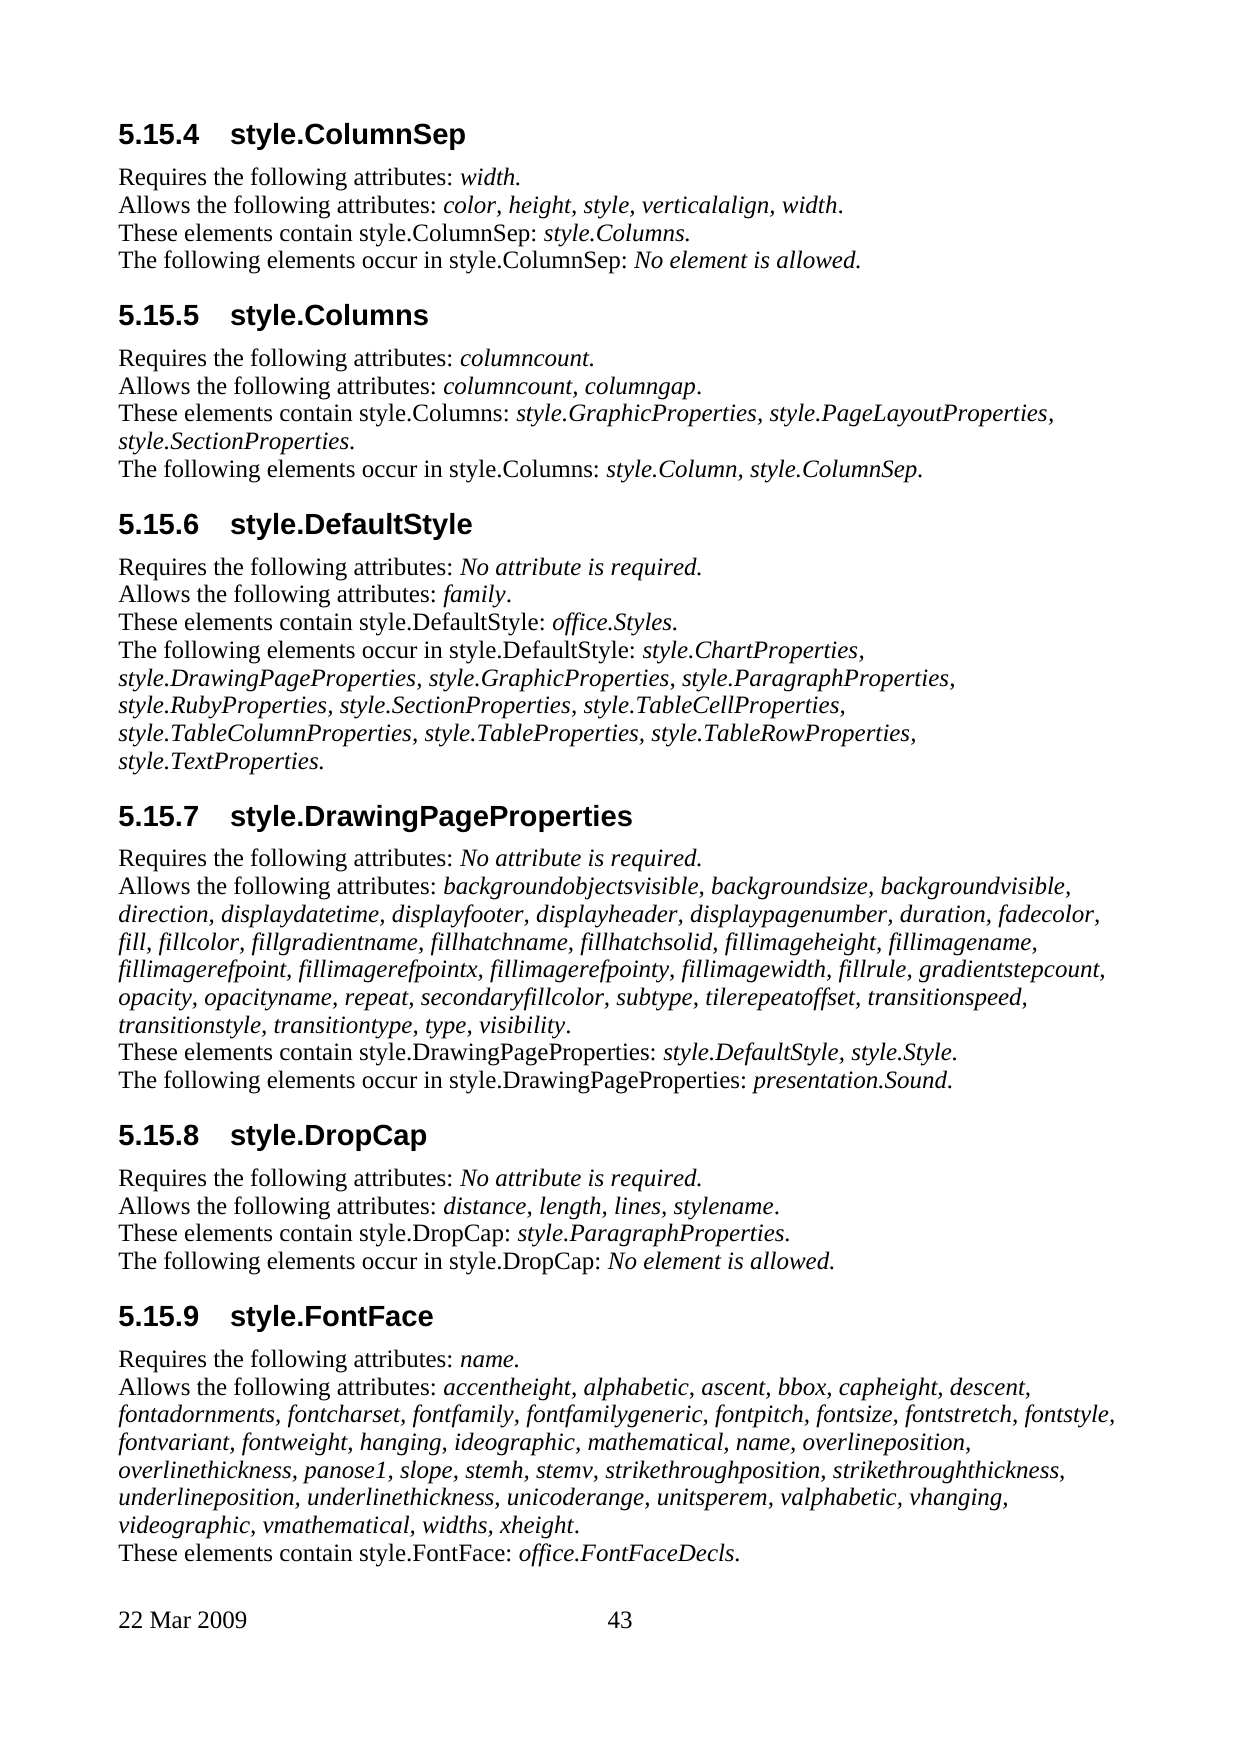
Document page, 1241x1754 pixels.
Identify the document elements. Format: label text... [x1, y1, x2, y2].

text Requires the following attributes: No attribute is required. [118, 553, 1122, 581]
text Allows the following attributes: color, height, style, verticalalign, width. [118, 191, 1122, 219]
text Allows the following attributes: columncount, columngap. [118, 372, 1122, 399]
text These elements contain style.FontFace: office.FontFaceDecls. [118, 1539, 1122, 1567]
subtitle style.DefaultStyle [118, 508, 1122, 540]
text These elements contain style.DropCap: style.ParagraphProperties. [118, 1219, 1122, 1247]
text Requires the following attributes: width. [118, 163, 1122, 191]
text The following elements occur in style.ColumnSep: No element is allowed. [118, 246, 1122, 274]
text The following elements occur in style.Columns: style.Column, style.ColumnSep. [118, 455, 1122, 483]
text These elements contain style.Columns: style.GraphicProperties, style.PageLayoutProperties, style.SectionProperties. [118, 399, 1122, 455]
text Allows the following attributes: family. [118, 581, 1122, 608]
text Requires the following attributes: No attribute is required. [118, 844, 1122, 872]
text These elements contain style.DefaultStyle: office.Styles. [118, 608, 1122, 636]
text These elements contain style.DrawingPageProperties: style.DefaultStyle, style.Style. [118, 1038, 1122, 1066]
text The following elements occur in style.DefaultStyle: style.ChartProperties, style.DrawingPageProperties, style.GraphicProperties, style.ParagraphProperties, style.RubyProperties, style.SectionProperties, style.TableCellProperties, style.TableColumnProperties, style.TableProperties, style.TableRowProperties, style.TextProperties. [118, 636, 1122, 774]
text The following elements occur in style.DrawingPageProperties: presentation.Sound. [118, 1066, 1122, 1094]
text Allows the following attributes: backgroundobjectsvisible, backgroundsize, backgroundvisible, direction, displaydatetime, displayfooter, displayheader, displaypagenumber, duration, fadecolor, fill, fillcolor, fillgradientname, fillhatchname, fillhatchsolid, fillimageheight, fillimagename, fillimagerefpoint, fillimagerefpointx, fillimagerefpointy, fillimagewidth, fillrule, gradientstepcount, opacity, opacityname, repeat, secondaryfillcolor, subtype, tilerepeatoffset, transitionspeed, transitionstyle, transitiontype, type, visibility. [118, 872, 1122, 1038]
text Allows the following attributes: distance, length, lines, stylename. [118, 1192, 1122, 1219]
text Allows the following attributes: accentheight, alphabetic, ascent, bbox, capheight, descent, fontadornments, fontcharset, fontfamily, fontfamilygeneric, fontpitch, fontsize, fontstretch, fontstyle, fontvariant, fontweight, hanging, ideographic, mathematical, name, overlineposition, overlinethickness, panose1, slope, stemh, stemv, strikethroughposition, strikethroughthickness, underlineposition, underlinethickness, unicoderange, unitsperem, valphabetic, vhanging, videographic, vmathematical, widths, xheight. [118, 1373, 1122, 1539]
subtitle style.FontFace [118, 1300, 1122, 1332]
subtitle style.ColumnSep [118, 118, 1122, 151]
text These elements contain style.ColumnSep: style.Columns. [118, 219, 1122, 246]
text Requires the following attributes: name. [118, 1345, 1122, 1373]
subtitle style.Columns [118, 299, 1122, 332]
text Requires the following attributes: No attribute is required. [118, 1164, 1122, 1192]
subtitle style.DrawingPageProperties [118, 799, 1122, 832]
text The following elements occur in style.DropCap: No element is allowed. [118, 1247, 1122, 1275]
text Requires the following attributes: columncount. [118, 344, 1122, 372]
subtitle style.DropCap [118, 1119, 1122, 1152]
